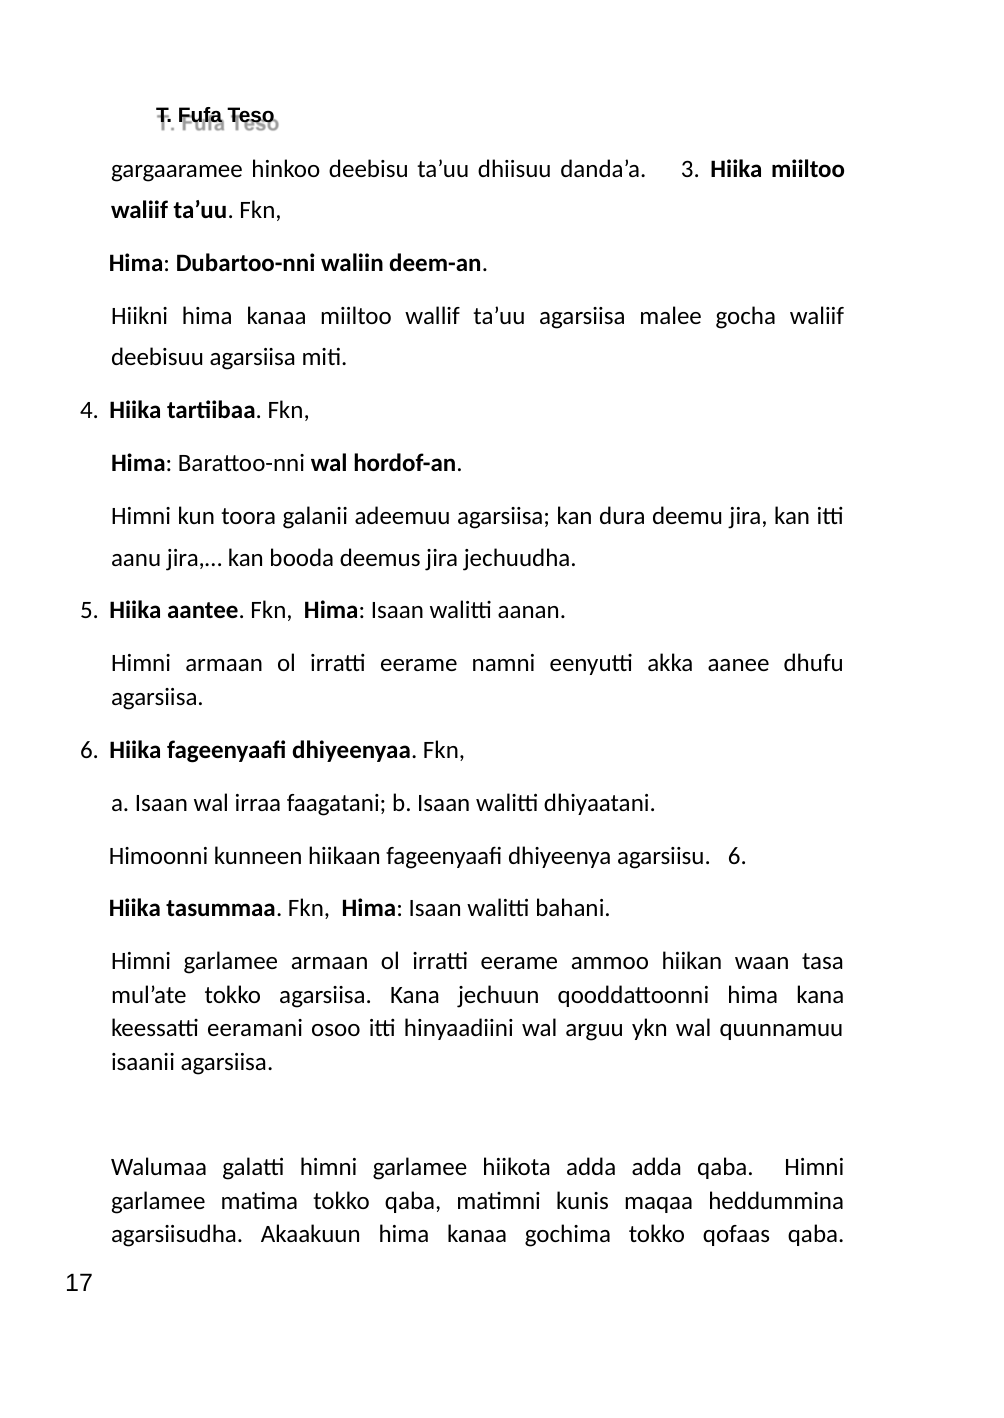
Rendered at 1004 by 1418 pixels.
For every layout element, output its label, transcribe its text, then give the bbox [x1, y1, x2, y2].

list Hiika tartiibaa. Fkn, [80, 394, 846, 425]
text Hima: Barattoo-nni wal hordof-an. [111, 447, 845, 478]
text a. Isaan wal irraa faagatani; b. Isaan walitti dhiyaatani. [111, 787, 845, 817]
text Himoonni kunneen hiikaan fageenyaafi dhiyeenya agarsiisu. 6. Hiika tasummaa. Fkn, Hima: Isaan walitti bahani. [108, 840, 801, 923]
text Hiikni hima kanaa miiltoo wallif ta’uu agarsiisa malee gocha waliif deebisuu agarsiisa miti. [111, 300, 845, 372]
text Walumaa galatti himni garlamee hiikota adda adda qaba. Himni garlamee matima tokko qaba, matimni kunis maqaa heddummina agarsiisudha. Akaakuun hima kanaa gochima tokko qofaas qaba. [111, 1152, 845, 1249]
text Himni armaan ol irratti eerame namni eenyutti akka aanee dhufu agarsiisa. [111, 647, 845, 711]
text Himni garlamee armaan ol irratti eerame ammoo hiikan waan tasa mul’ate tokko agarsiisa. Kana jechuun qooddattoonni hima kana keessatti eeramani osoo itti hinyaadiini wal arguu ykn wal quunnamuu isaanii agarsiisa. [111, 945, 845, 1076]
picture [142, 102, 311, 149]
text Hima: Dubartoo-nni waliin deem-an. [108, 247, 846, 278]
text Himni kun toora galanii adeemuu agarsiisa; kan dura deemu jira, kan itti aanu jira,… kan booda deemus jira jechuudha. [111, 500, 845, 572]
text gargaaramee hinkoo deebisu ta’uu dhiisuu danda’a. 3. Hiika miiltoo waliif ta’uu. Fkn, [111, 153, 845, 225]
list Hiika aantee. Fkn, Hima: Isaan walitti aanan. [80, 594, 846, 625]
list Hiika fageenyaafi dhiyeenyaa. Fkn, [80, 734, 846, 764]
